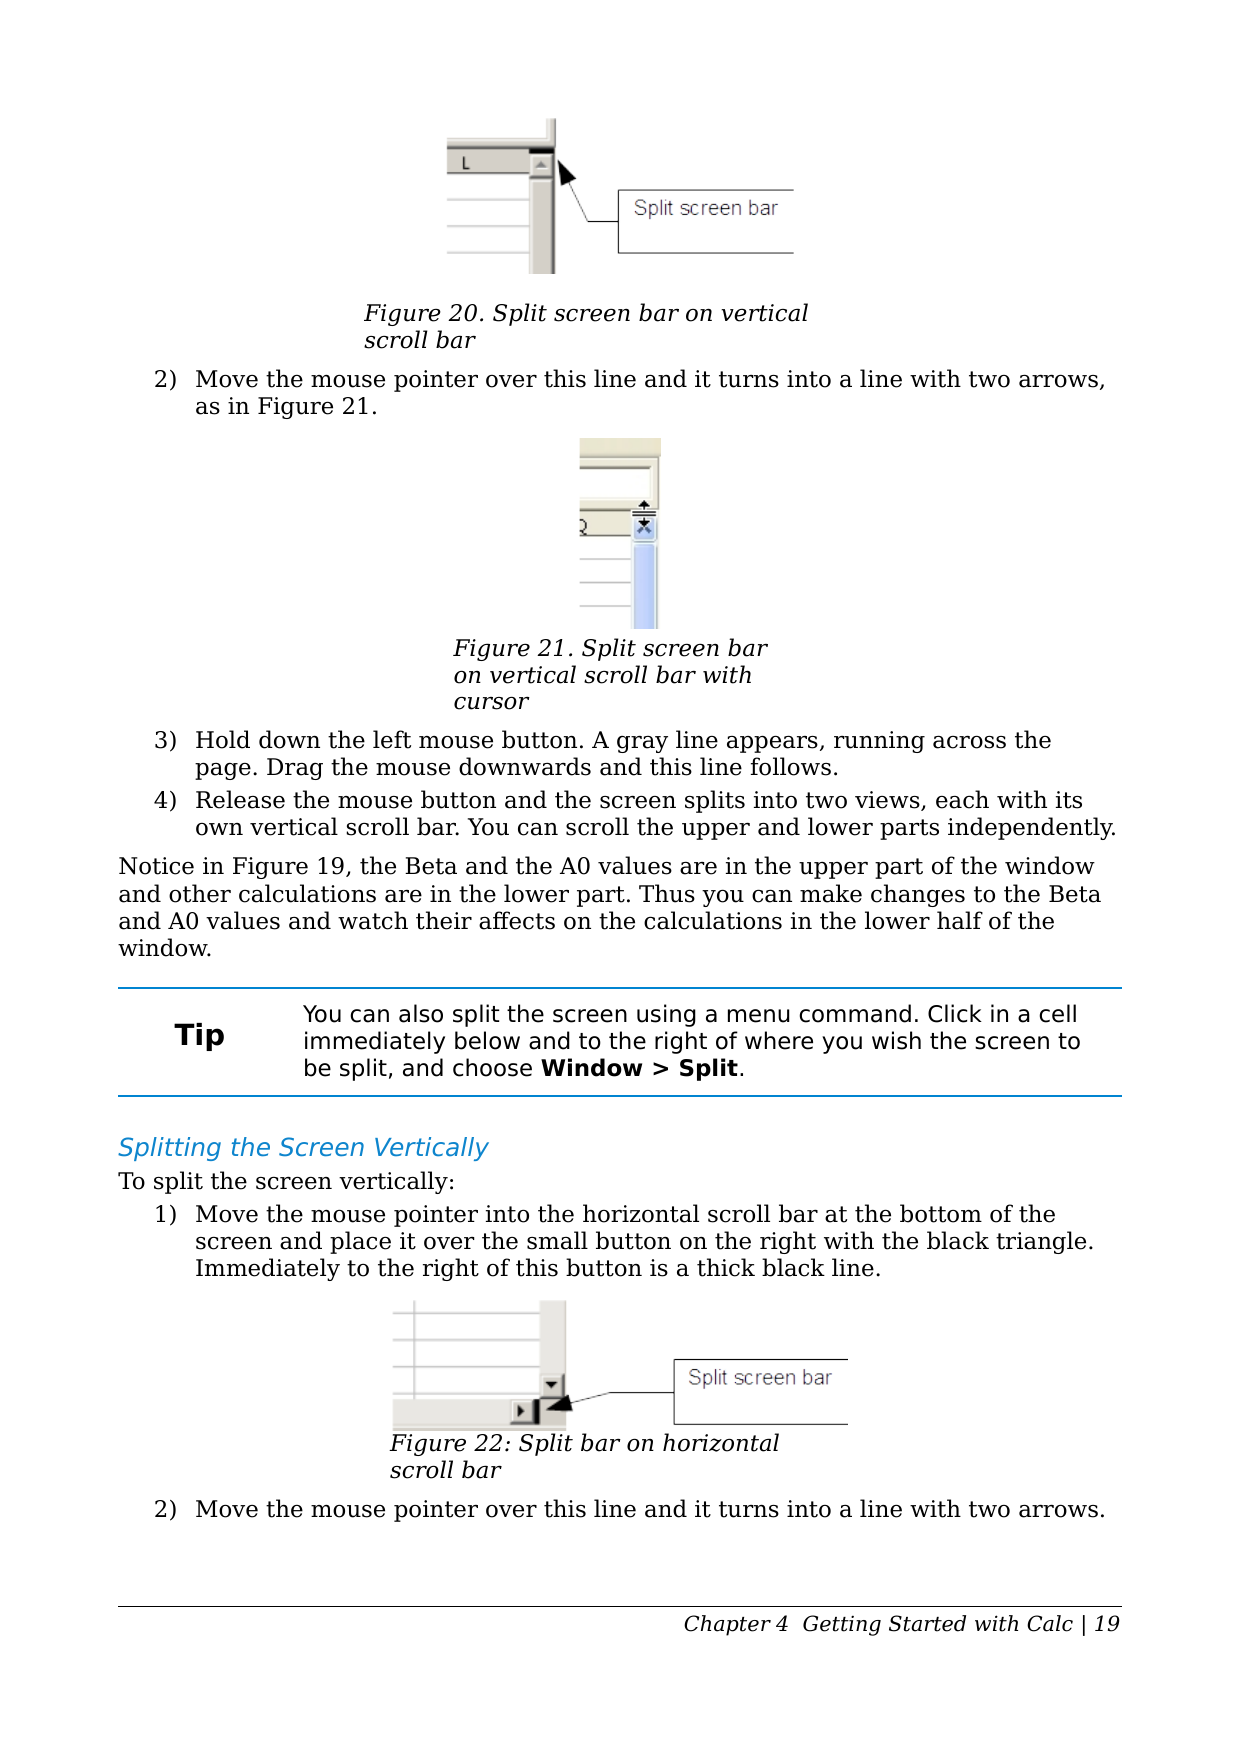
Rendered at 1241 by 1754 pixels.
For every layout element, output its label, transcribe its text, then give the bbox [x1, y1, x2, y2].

text Figure 20. Split screen bar on vertical scroll bar [364, 300, 876, 354]
list Hold down the left mouse button. A gray line appears, running across the page. Drag the mouse downwards and this line follows. [177, 727, 1122, 781]
picture [579, 438, 661, 629]
table_header You can also split the screen using a menu command. Click in a cell immediately below and to the right of where you wish the screen to be split, and choose Window > Split. [281, 989, 1122, 1095]
subtitle Splitting the Screen Vertically [118, 1133, 1122, 1162]
text Notice in Figure 19, the Beta and the A0 values are in the upper part of the window and other calculations are in the lower part. Thus you can make changes to the Beta and A0 values and watch their affects on the calculations in the lower half of the window. [118, 853, 1122, 962]
text Figure 21. Split screen bar on vertical scroll bar with cursor [453, 635, 787, 715]
list Move the mouse pointer over this line and it turns into a line with two arrows, as in Figure 21. [177, 366, 1122, 419]
table_header Tip [118, 989, 281, 1095]
list Release the mouse button and the screen splits into two views, each with its own vertical scroll bar. You can scroll the upper and lower parts independently. [177, 787, 1122, 840]
picture [446, 118, 794, 274]
text Figure 22: Split bar on horizontal scroll bar [390, 1300, 850, 1483]
list Move the mouse pointer over this line and it turns into a line with two arrows. [177, 1496, 1122, 1523]
list Move the mouse pointer into the horizontal scroll bar at the bottom of the screen and place it over the small button on the right with the black triangle. Immediately to the right of this button is a thick black line. [177, 1201, 1122, 1281]
list To split the screen vertically: [118, 1168, 1122, 1195]
picture [392, 1300, 848, 1431]
